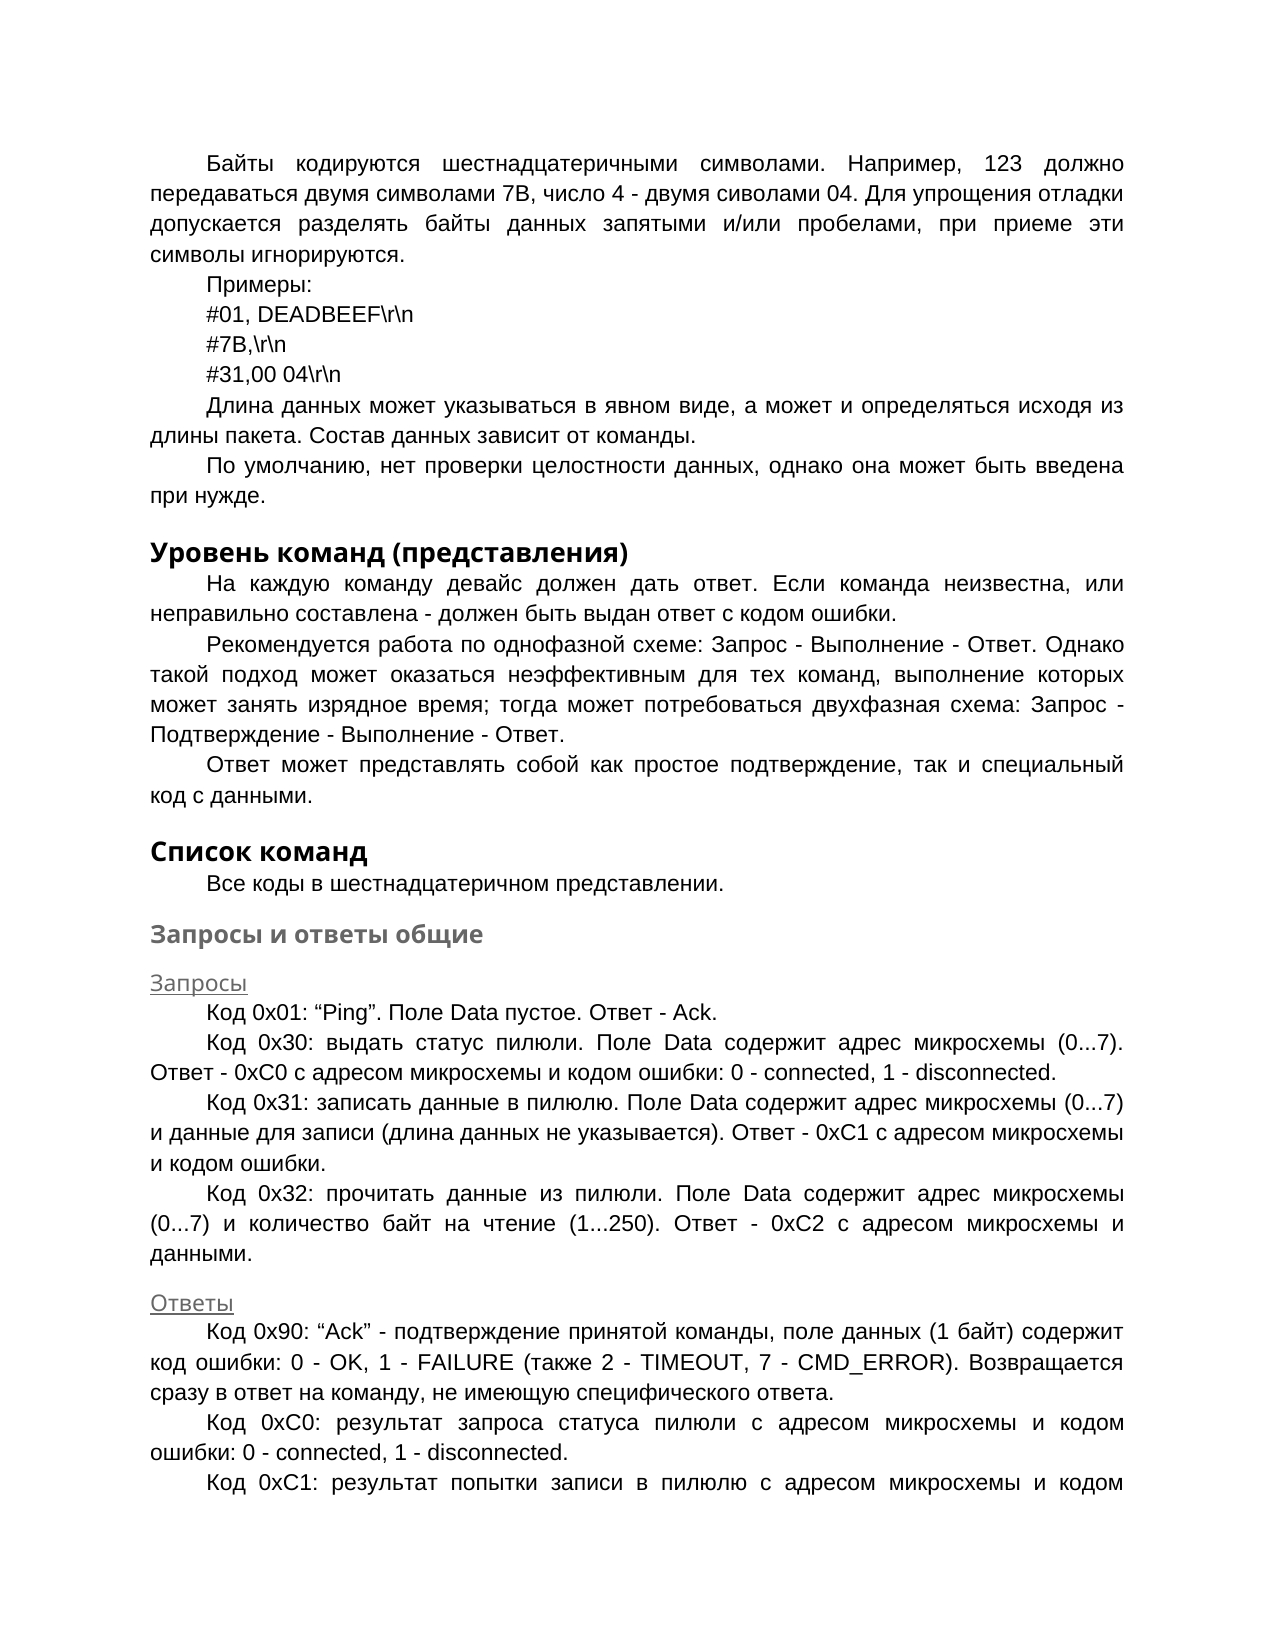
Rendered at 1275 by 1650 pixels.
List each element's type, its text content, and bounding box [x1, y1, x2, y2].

text По умолчанию, нет проверки целостности данных, однако она может быть введена при нужде. [150, 452, 1125, 509]
text Все коды в шестнадцатеричном представлении. [150, 869, 1125, 896]
text Длина данных может указываться в явном виде, а может и определяться исходя из длины пакета. Состав данных зависит от команды. [150, 392, 1125, 448]
text #01, DEADBEEF\r\n [150, 301, 1125, 327]
text Код 0x32: прочитать данные из пилюли. Поле Data содержит адрес микросхемы (0...7) и количество байт на чтение (1...250). Ответ - 0xC2 с адресом микросхемы и данными. [150, 1180, 1125, 1266]
subtitle Ответы [150, 1287, 1125, 1318]
text Код 0xC0: результат запроса статуса пилюли с адресом микросхемы и кодом ошибки: 0 - connected, 1 - disconnected. [150, 1409, 1125, 1465]
text Код 0x30: выдать статус пилюли. Поле Data содержит адрес микросхемы (0...7). Ответ - 0xC0 с адресом микросхемы и кодом ошибки: 0 - connected, 1 - disconnected. [150, 1029, 1125, 1085]
text Примеры: [150, 271, 1125, 297]
text Код 0x01: “Ping”. Поле Data пустое. Ответ - Ack. [150, 998, 1125, 1025]
text Ответ может представлять собой как простое подтверждение, так и специальный код с данными. [150, 751, 1125, 808]
text Рекомендуется работа по однофазной схеме: Запрос - Выполнение - Ответ. Однако такой подход может оказаться неэффективным для тех команд, выполнение которых может занять изрядное время; тогда может потребоваться двухфазная схема: Запрос - Подтверждение - Выполнение - Ответ. [150, 631, 1125, 748]
text Байты кодируются шестнадцатеричными символами. Например, 123 должно передаваться двумя символами 7B, число 4 - двумя сиволами 04. Для упрощения отладки допускается разделять байты данных запятыми и/или пробелами, при приеме эти символы игнорируются. [150, 150, 1125, 267]
text #7B,\r\n [150, 331, 1125, 358]
subtitle Запросы и ответы общие [150, 916, 1125, 951]
subtitle Список команд [150, 833, 1125, 869]
text #31,00 04\r\n [150, 361, 1125, 388]
text Код 0x90: “Ack” - подтверждение принятой команды, поле данных (1 байт) содержит код ошибки: 0 - OK, 1 - FAILURE (также 2 - TIMEOUT, 7 - CMD_ERROR). Возвращается сразу в ответ на команду, не имеющую специфического ответа. [150, 1318, 1125, 1405]
subtitle Уровень команд (представления) [150, 533, 1125, 570]
text Код 0xC1: результат попытки записи в пилюлю с адресом микросхемы и кодом [150, 1469, 1125, 1496]
subtitle Запросы [150, 967, 1125, 998]
text На каждую команду девайс должен дать ответ. Если команда неизвестна, или неправильно составлена - должен быть выдан ответ с кодом ошибки. [150, 570, 1125, 627]
text Код 0x31: записать данные в пилюлю. Поле Data содержит адрес микросхемы (0...7) и данные для записи (длина данных не указывается). Ответ - 0xC1 с адресом микросхемы и кодом ошибки. [150, 1089, 1125, 1176]
